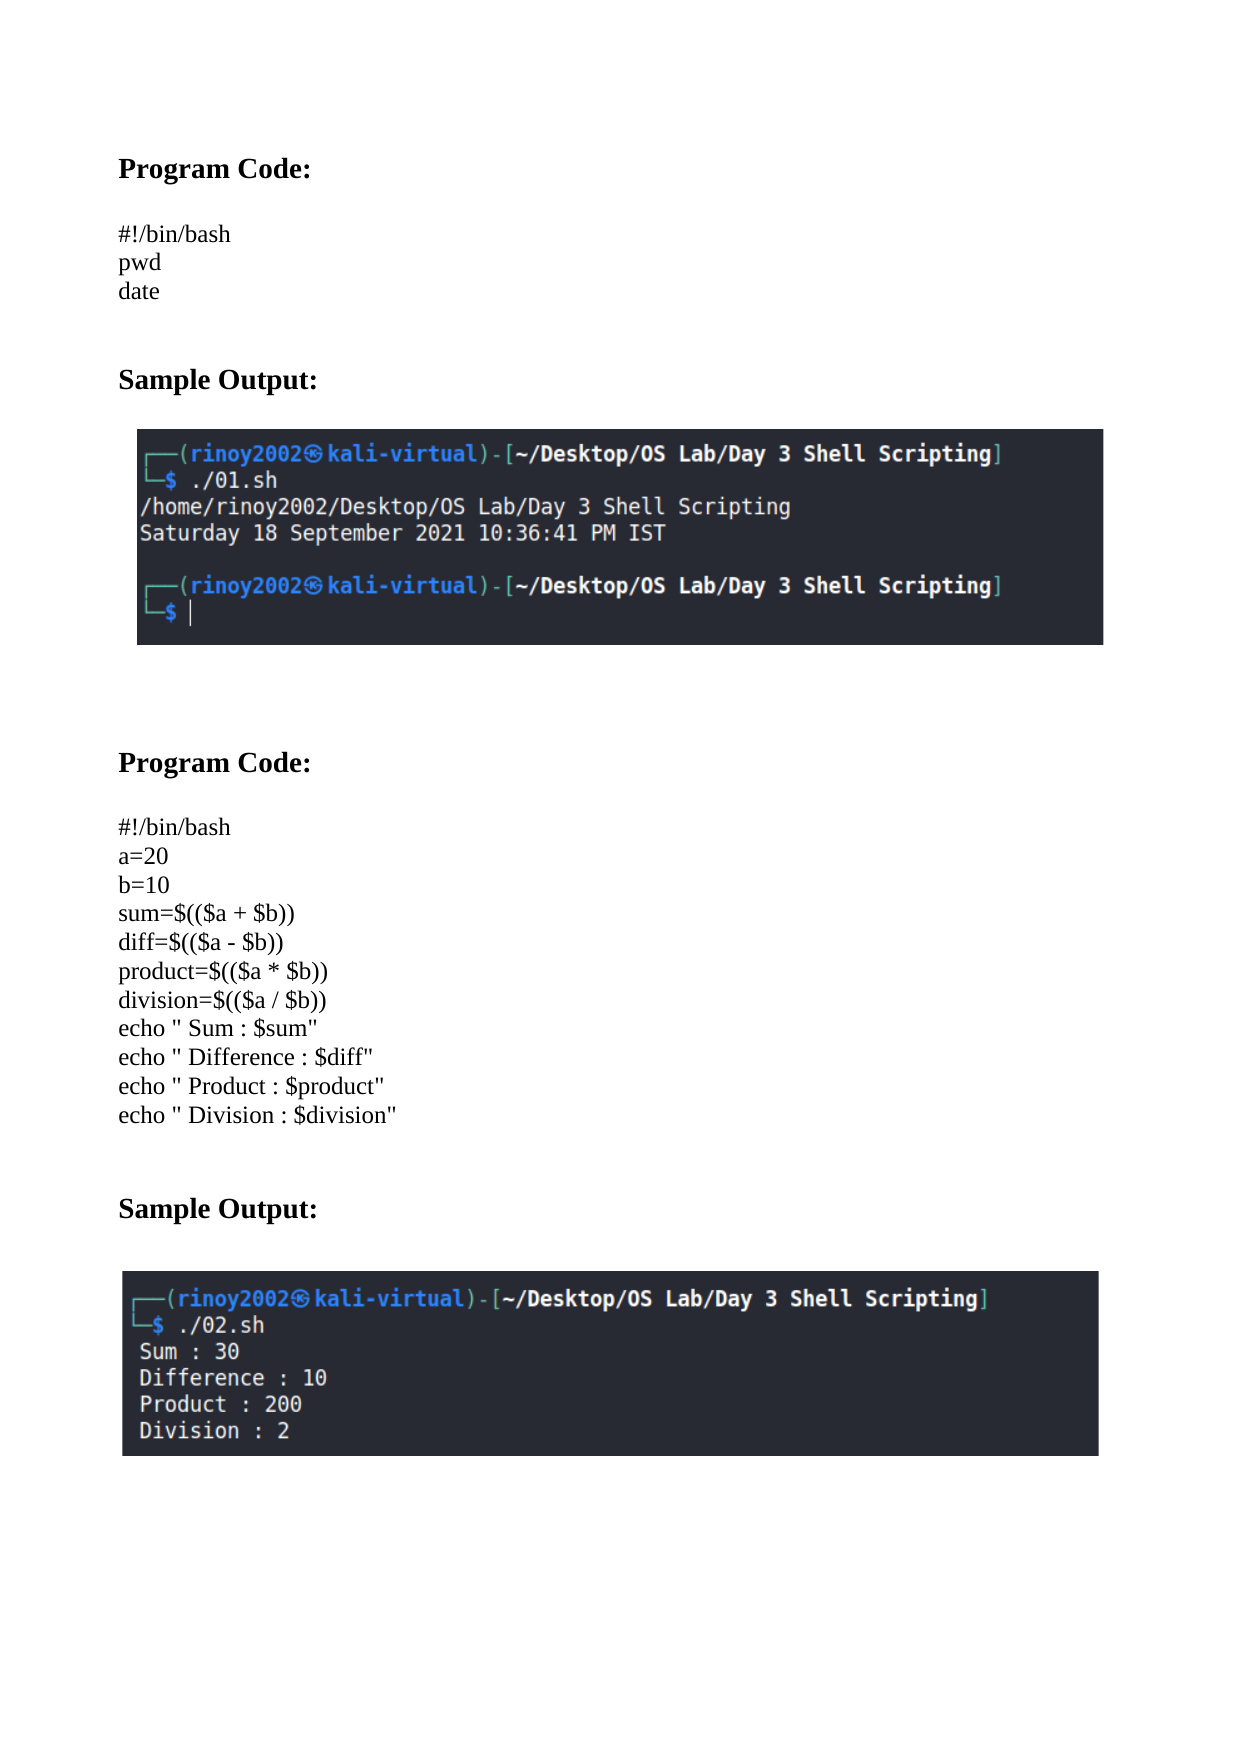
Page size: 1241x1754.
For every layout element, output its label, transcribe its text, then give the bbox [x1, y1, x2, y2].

picture [122, 1271, 1099, 1456]
text b=10 [118, 870, 1122, 898]
text echo " Difference : $diff" [118, 1042, 1122, 1071]
text echo " Division : $division" [118, 1100, 1122, 1128]
text division=$(($a / $b)) [118, 985, 1122, 1013]
text a=20 [118, 841, 1122, 870]
text #!/bin/bash [118, 219, 1122, 247]
text Sample Output: [118, 362, 1122, 396]
text Sample Output: [118, 1191, 1122, 1224]
picture [137, 429, 1104, 645]
text echo " Sum : $sum" [118, 1013, 1122, 1042]
text Program Code: [118, 745, 1122, 779]
text product=$(($a * $b)) [118, 956, 1122, 985]
text sum=$(($a + $b)) [118, 898, 1122, 927]
text diff=$(($a - $b)) [118, 927, 1122, 956]
text echo " Product : $product" [118, 1071, 1122, 1100]
text Program Code: [118, 152, 1122, 185]
text #!/bin/bash [118, 812, 1122, 841]
text pwd [118, 247, 1122, 276]
text date [118, 276, 1122, 305]
